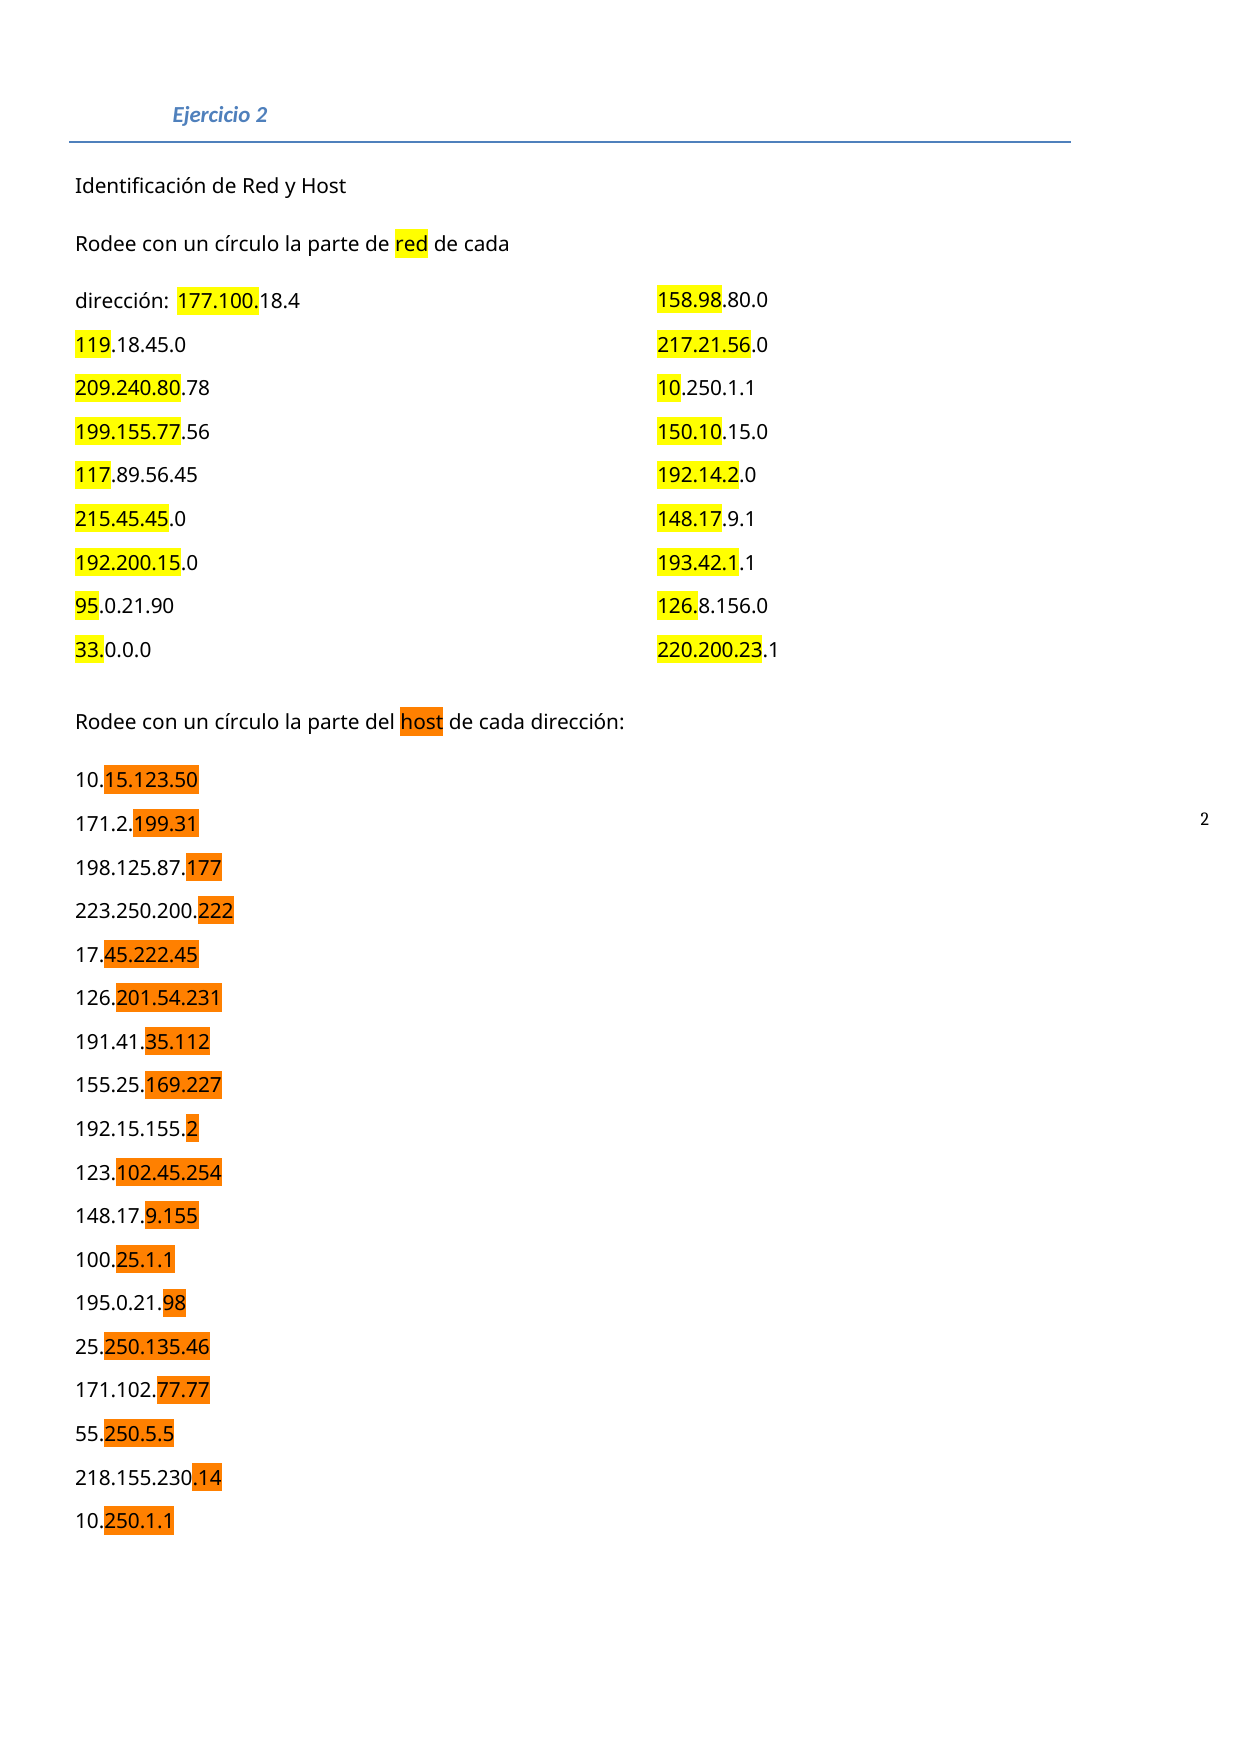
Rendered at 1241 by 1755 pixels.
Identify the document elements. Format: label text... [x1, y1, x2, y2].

table_cell 148.17.9.1 [638, 499, 1071, 543]
table_cell 148.17.9.155 [69, 1196, 638, 1240]
table_cell 155.25.169.227 [69, 1066, 638, 1109]
table_cell [638, 1502, 1071, 1544]
table_cell [638, 688, 1071, 753]
table_cell 192.200.15.0 [69, 543, 638, 586]
table_cell 171.102.77.77 [69, 1371, 638, 1414]
table_cell 10.250.1.1 [69, 1502, 638, 1544]
table_cell 192.14.2.0 [638, 456, 1071, 499]
table_cell [638, 935, 1071, 978]
table_cell 123.102.45.254 [69, 1153, 638, 1196]
table_cell 199.155.77.56 [69, 412, 638, 456]
table_cell [638, 804, 1071, 848]
table_cell 193.42.1.1 [638, 543, 1071, 586]
table_cell 55.250.5.5 [69, 1414, 638, 1458]
table_cell 100.25.1.1 [69, 1240, 638, 1284]
table_cell 218.155.230.14 [69, 1458, 638, 1502]
table_header 158.98.80.0 [638, 143, 1071, 325]
table_cell 25.250.135.46 [69, 1327, 638, 1371]
table_cell [638, 1066, 1071, 1109]
table_cell [638, 1196, 1071, 1240]
table_cell [638, 1109, 1071, 1153]
table_cell [638, 1240, 1071, 1284]
subtitle Ejercicio 2 [172, 100, 1220, 128]
table_cell 33.0.0.0 [69, 630, 638, 688]
table_cell 191.41.35.112 [69, 1022, 638, 1066]
text [58, 809, 69, 830]
table_cell 215.45.45.0 [69, 499, 638, 543]
table_cell 198.125.87.177 [69, 848, 638, 891]
table_cell [638, 979, 1071, 1022]
table_cell [638, 1414, 1071, 1458]
table_cell 117.89.56.45 [69, 456, 638, 499]
table_cell 171.2.199.31 [69, 804, 638, 848]
table_cell 126.201.54.231 [69, 979, 638, 1022]
table_cell 10.15.123.50 [69, 753, 638, 804]
table_cell [638, 1284, 1071, 1327]
table_cell [638, 848, 1071, 891]
table_cell [638, 1371, 1071, 1414]
table_header Identificación de Red y Host Rodee con un círculo la parte de red de cada dirección: 177.100.18.4 [69, 143, 638, 325]
table_cell [638, 891, 1071, 935]
table_cell 150.10.15.0 [638, 412, 1071, 456]
table_cell 95.0.21.90 [69, 586, 638, 630]
table_cell 209.240.80.78 [69, 369, 638, 412]
table_cell 17.45.222.45 [69, 935, 638, 978]
table_cell 223.250.200.222 [69, 891, 638, 935]
table_cell 195.0.21.98 [69, 1284, 638, 1327]
table_cell [638, 1458, 1071, 1502]
table_cell [638, 1022, 1071, 1066]
table_cell [638, 1327, 1071, 1371]
table_cell Rodee con un círculo la parte del host de cada dirección: [69, 688, 638, 753]
table_cell [638, 1153, 1071, 1196]
table_cell 192.15.155.2 [69, 1109, 638, 1153]
table_cell 119.18.45.0 [69, 325, 638, 368]
text 2 [1071, 809, 1209, 830]
table_cell 126.8.156.0 [638, 586, 1071, 630]
table_cell [638, 753, 1071, 804]
table_cell 220.200.23.1 [638, 630, 1071, 688]
table_cell 10.250.1.1 [638, 369, 1071, 412]
table_cell 217.21.56.0 [638, 325, 1071, 368]
